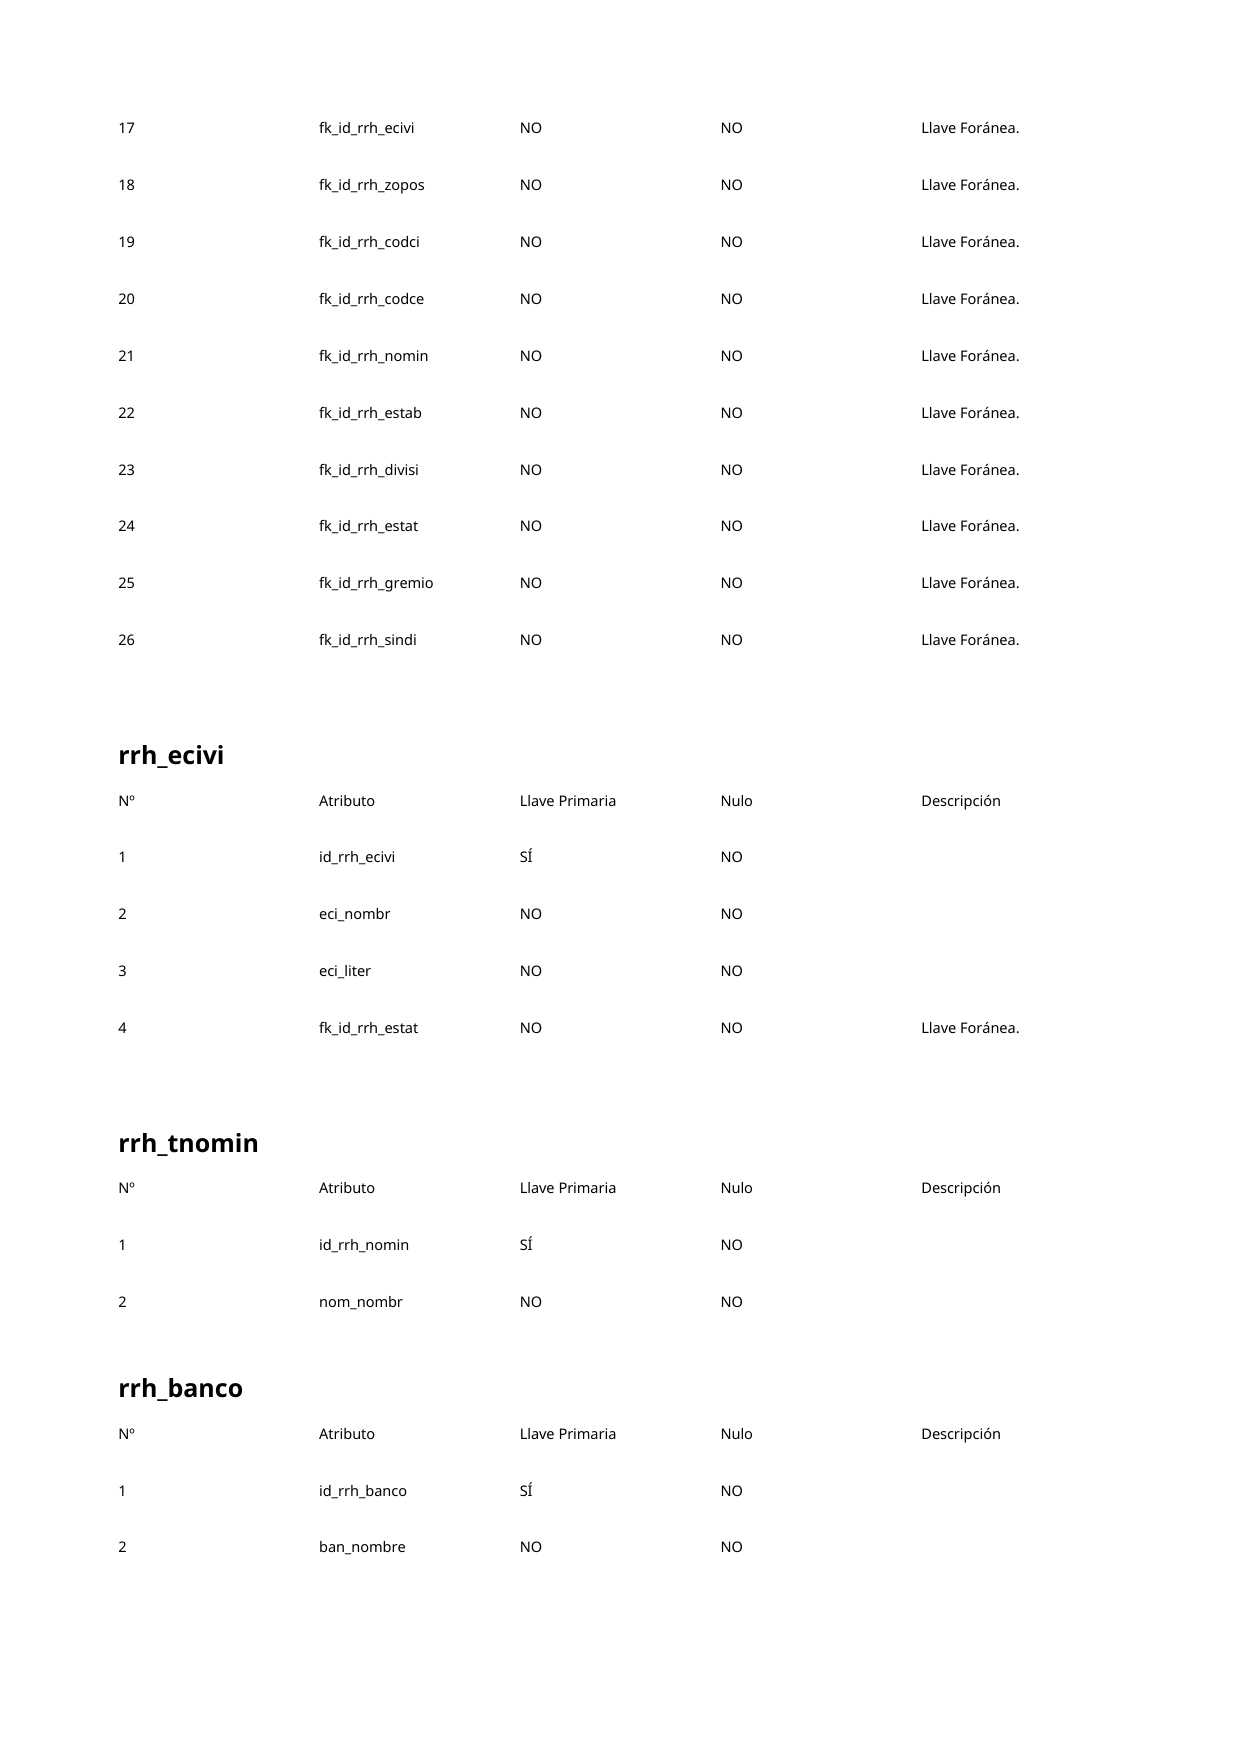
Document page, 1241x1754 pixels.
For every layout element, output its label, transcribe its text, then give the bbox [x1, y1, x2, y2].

table_cell NO [720, 573, 921, 630]
table_cell 22 [118, 403, 319, 459]
table_cell 4 [118, 1018, 319, 1075]
table_cell Llave Foránea. [921, 232, 1122, 289]
table_header Descripción [921, 1424, 1122, 1480]
table_header Llave Primaria [520, 1424, 720, 1480]
table_header Atributo [319, 790, 519, 847]
table_cell NO [720, 175, 921, 232]
table_cell NO [520, 175, 720, 232]
table_header Descripción [921, 790, 1122, 847]
table_cell Llave Foránea. [921, 175, 1122, 232]
table_cell id_rrh_banco [319, 1480, 519, 1537]
table_cell 18 [118, 175, 319, 232]
table_cell fk_id_rrh_zopos [319, 175, 519, 232]
table_cell Llave Foránea. [921, 459, 1122, 516]
table_cell fk_id_rrh_codce [319, 289, 519, 346]
table_cell NO [720, 961, 921, 1018]
table_cell 24 [118, 516, 319, 573]
table_cell NO [720, 1480, 921, 1537]
table_cell NO [720, 847, 921, 904]
table_cell Llave Foránea. [921, 516, 1122, 573]
table_cell nom_nombr [319, 1292, 519, 1349]
table_cell NO [720, 118, 921, 175]
table_cell [921, 1480, 1122, 1537]
table_header Descripción [921, 1178, 1122, 1235]
table_cell NO [720, 459, 921, 516]
table_cell Llave Foránea. [921, 289, 1122, 346]
table_cell 1 [118, 847, 319, 904]
table_cell eci_liter [319, 961, 519, 1018]
table_cell NO [520, 118, 720, 175]
table_cell NO [520, 289, 720, 346]
table_cell Llave Foránea. [921, 403, 1122, 459]
table_header Llave Primaria [520, 790, 720, 847]
table_cell NO [520, 630, 720, 687]
table_cell 2 [118, 1292, 319, 1349]
table_cell 1 [118, 1480, 319, 1537]
table_cell Llave Foránea. [921, 118, 1122, 175]
table_cell 3 [118, 961, 319, 1018]
table_cell NO [520, 403, 720, 459]
table_cell NO [720, 1018, 921, 1075]
table_cell fk_id_rrh_divisi [319, 459, 519, 516]
table_cell 25 [118, 573, 319, 630]
table_cell NO [520, 573, 720, 630]
table_cell NO [520, 346, 720, 402]
table_header Atributo [319, 1424, 519, 1480]
table_cell fk_id_rrh_ecivi [319, 118, 519, 175]
text rrh_ecivi [118, 737, 1122, 772]
table_cell 2 [118, 904, 319, 961]
table_cell 1 [118, 1235, 319, 1292]
table_cell fk_id_rrh_estat [319, 1018, 519, 1075]
table_cell Llave Foránea. [921, 346, 1122, 402]
table_header Nulo [720, 1424, 921, 1480]
table_cell [921, 961, 1122, 1018]
table_cell id_rrh_nomin [319, 1235, 519, 1292]
table_cell NO [720, 289, 921, 346]
table_cell 2 [118, 1537, 319, 1594]
table_cell Llave Foránea. [921, 630, 1122, 687]
table_cell NO [720, 904, 921, 961]
table_cell NO [520, 904, 720, 961]
table_cell ban_nombre [319, 1537, 519, 1594]
table_cell NO [720, 346, 921, 402]
table_header Llave Primaria [520, 1178, 720, 1235]
table_cell Llave Foránea. [921, 1018, 1122, 1075]
table_cell NO [520, 961, 720, 1018]
table_cell NO [720, 232, 921, 289]
table_cell eci_nombr [319, 904, 519, 961]
table_header Nulo [720, 1178, 921, 1235]
table_header Nº [118, 1178, 319, 1235]
table_cell fk_id_rrh_sindi [319, 630, 519, 687]
table_cell [921, 847, 1122, 904]
table_cell [921, 904, 1122, 961]
table_cell NO [520, 1018, 720, 1075]
table_cell SÍ [520, 847, 720, 904]
table_cell 17 [118, 118, 319, 175]
table_cell [921, 1292, 1122, 1349]
table_cell SÍ [520, 1235, 720, 1292]
table_header Atributo [319, 1178, 519, 1235]
table_cell fk_id_rrh_estat [319, 516, 519, 573]
table_cell NO [720, 1537, 921, 1594]
table_cell fk_id_rrh_estab [319, 403, 519, 459]
table_cell id_rrh_ecivi [319, 847, 519, 904]
table_cell NO [520, 459, 720, 516]
table_cell 21 [118, 346, 319, 402]
table_cell NO [720, 403, 921, 459]
table_cell Llave Foránea. [921, 573, 1122, 630]
table_cell 20 [118, 289, 319, 346]
table_header Nº [118, 1424, 319, 1480]
text rrh_banco [118, 1371, 1122, 1405]
table_header Nº [118, 790, 319, 847]
table_cell fk_id_rrh_codci [319, 232, 519, 289]
table_cell NO [720, 516, 921, 573]
text rrh_tnomin [118, 1125, 1122, 1159]
table_cell [921, 1235, 1122, 1292]
table_cell 23 [118, 459, 319, 516]
table_cell NO [520, 1537, 720, 1594]
table_cell NO [720, 1235, 921, 1292]
table_cell SÍ [520, 1480, 720, 1537]
table_cell 26 [118, 630, 319, 687]
table_cell [921, 1537, 1122, 1594]
table_cell NO [720, 1292, 921, 1349]
table_cell NO [520, 232, 720, 289]
table_cell 19 [118, 232, 319, 289]
table_cell fk_id_rrh_gremio [319, 573, 519, 630]
table_header Nulo [720, 790, 921, 847]
table_cell NO [520, 516, 720, 573]
table_cell NO [520, 1292, 720, 1349]
table_cell fk_id_rrh_nomin [319, 346, 519, 402]
table_cell NO [720, 630, 921, 687]
